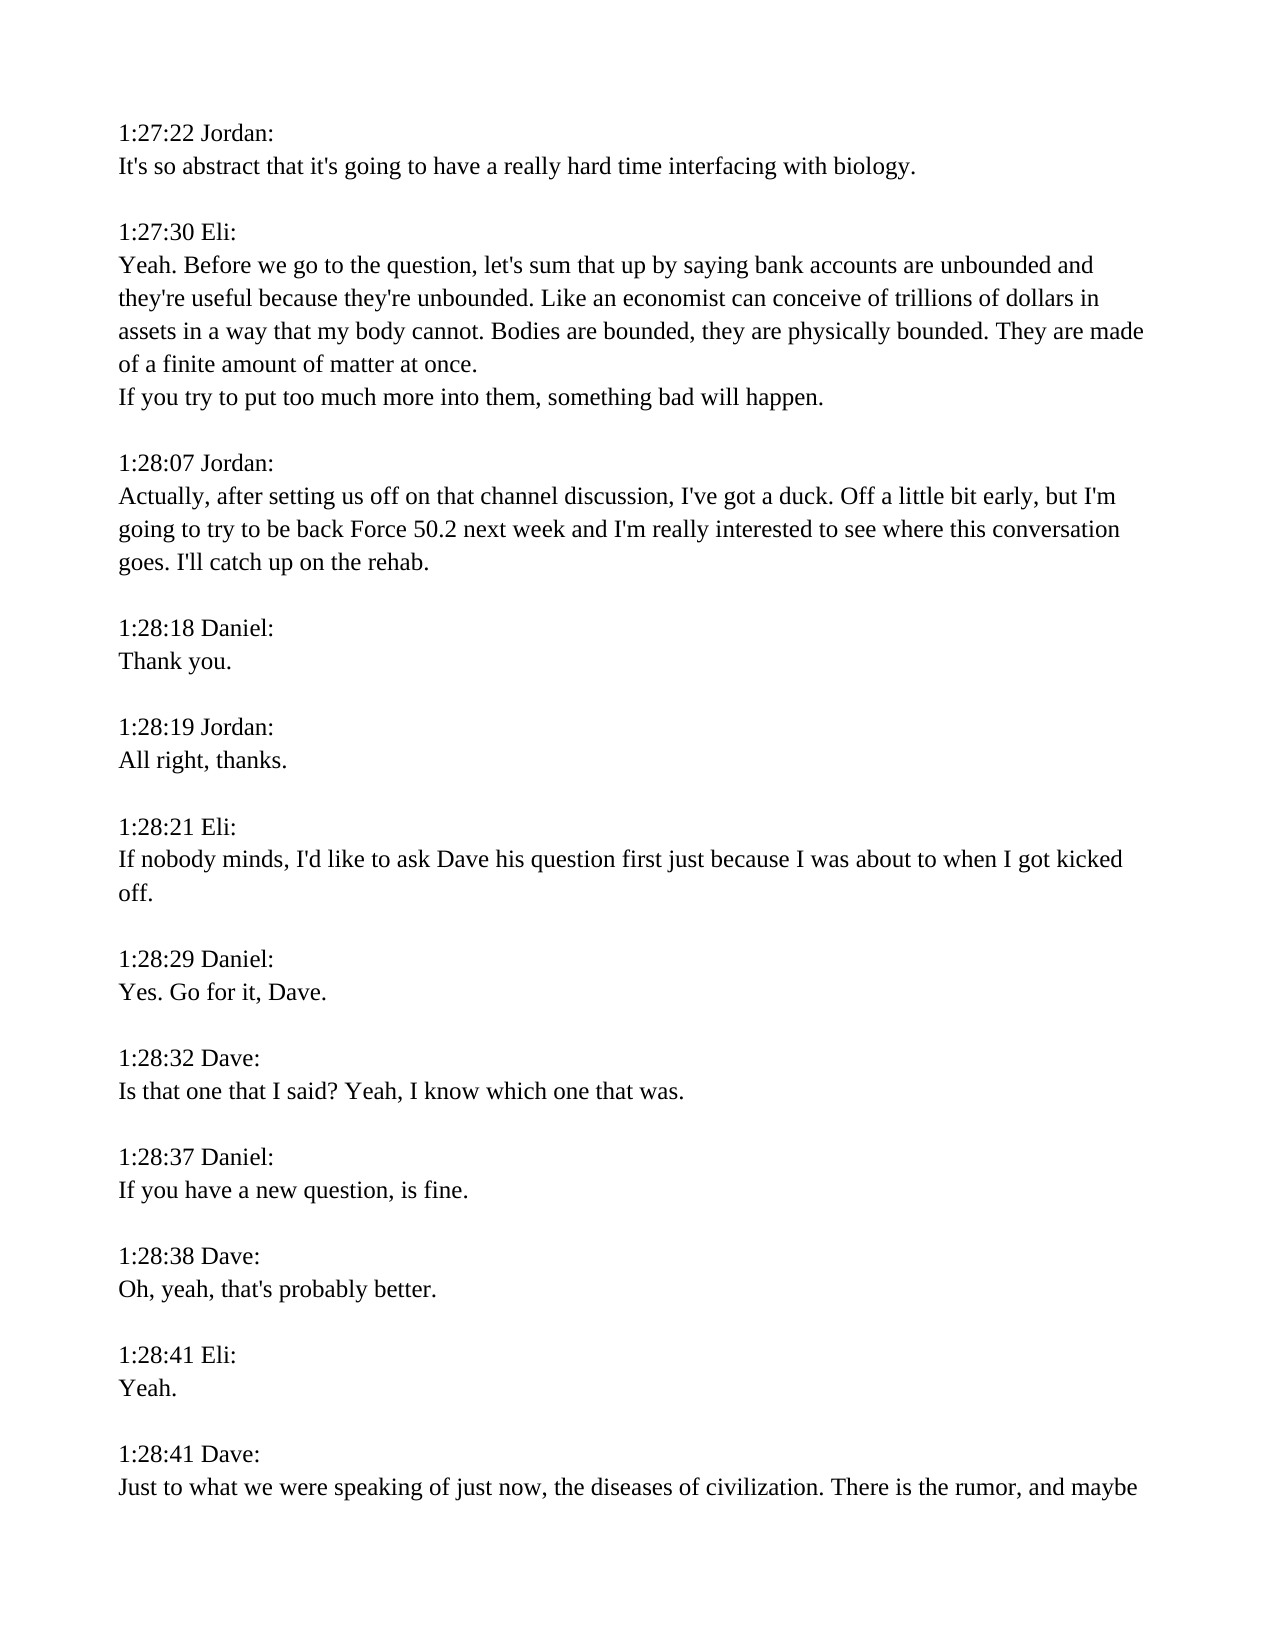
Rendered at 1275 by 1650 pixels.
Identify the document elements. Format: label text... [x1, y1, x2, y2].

text 1:28:21 Eli: [118, 812, 1157, 840]
text If you try to put too much more into them, something bad will happen. [118, 382, 1157, 411]
text Oh, yeah, that's probably better. [118, 1274, 1157, 1303]
text 1:27:22 Jordan: [118, 118, 1157, 147]
text 1:28:37 Daniel: [118, 1142, 1157, 1171]
text 1:28:32 Dave: [118, 1043, 1157, 1071]
text If you have a new question, is fine. [118, 1175, 1157, 1203]
text 1:28:19 Jordan: [118, 712, 1157, 741]
text Yeah. [118, 1373, 1157, 1402]
text 1:28:38 Dave: [118, 1241, 1157, 1269]
text If nobody minds, I'd like to ask Dave his question first just because I was about to when I got kicked off. [118, 844, 1157, 906]
text 1:27:30 Eli: [118, 217, 1157, 246]
text It's so abstract that it's going to have a really hard time interfacing with biology. [118, 151, 1157, 180]
text Is that one that I said? Yeah, I know which one that was. [118, 1076, 1157, 1104]
text 1:28:29 Daniel: [118, 944, 1157, 972]
text Actually, after setting us off on that channel discussion, I've got a duck. Off a little bit early, but I'm going to try to be back Force 50.2 next week and I'm really interested to see where this conversation goes. I'll catch up on the rehab. [118, 481, 1157, 576]
text All right, thanks. [118, 746, 1157, 774]
text Yes. Go for it, Dave. [118, 977, 1157, 1005]
text 1:28:41 Eli: [118, 1340, 1157, 1369]
text Thank you. [118, 646, 1157, 675]
text Yeah. Before we go to the question, let's sum that up by saying bank accounts are unbounded and they're useful because they're unbounded. Like an economist can conceive of trillions of dollars in assets in a way that my body cannot. Bodies are bounded, they are physically bounded. They are made of a finite amount of matter at once. [118, 250, 1157, 378]
text Just to what we were speaking of just now, the diseases of civilization. There is the rumor, and maybe [118, 1472, 1157, 1501]
text 1:28:18 Daniel: [118, 613, 1157, 642]
text 1:28:41 Dave: [118, 1439, 1157, 1468]
text 1:28:07 Jordan: [118, 448, 1157, 477]
